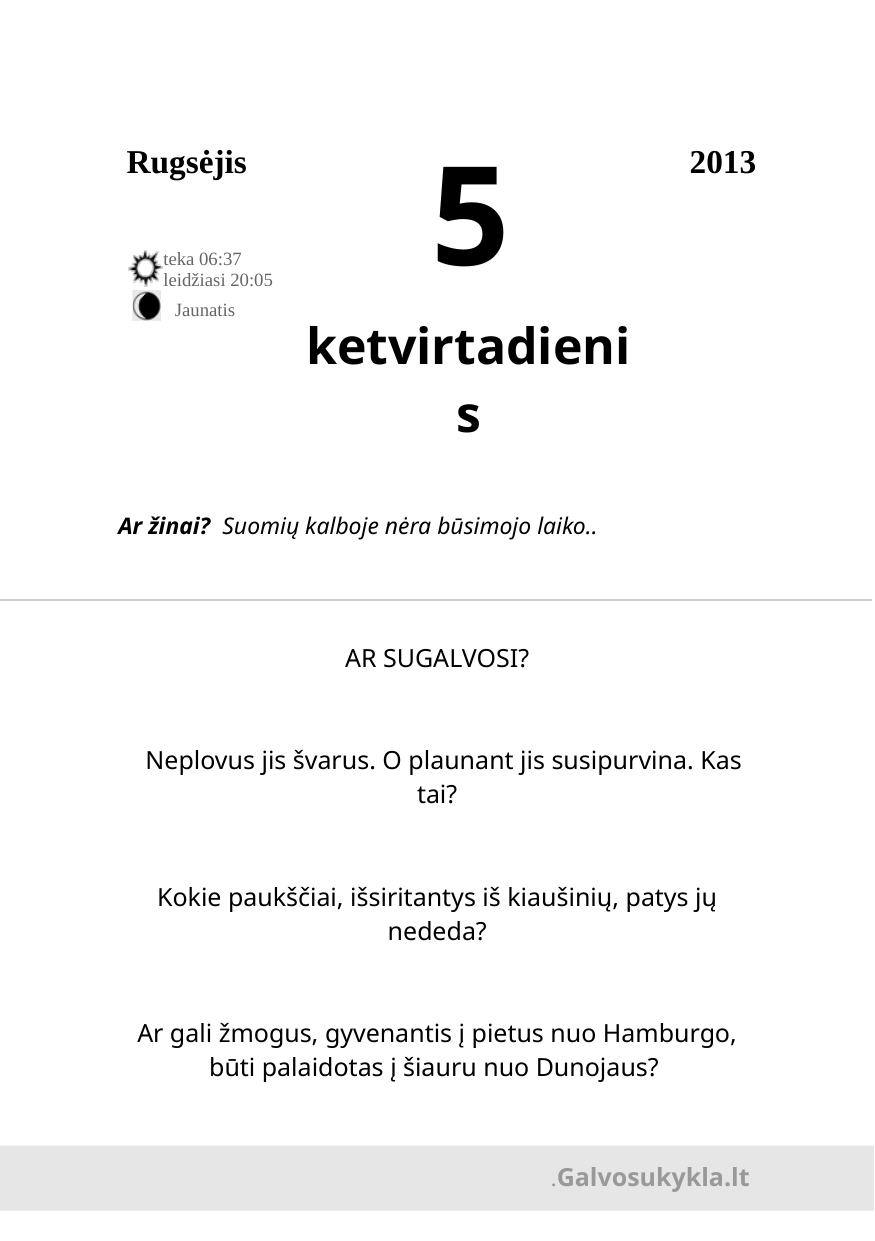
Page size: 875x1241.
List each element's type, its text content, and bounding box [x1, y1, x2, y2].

table_header Jaunatis [118, 288, 298, 448]
text Ar žinai? Suomių kalboje nėra būsimojo laiko.. [118, 510, 756, 541]
table_header 5 ketvirtadienis [299, 118, 638, 448]
text Ar gali žmogus, gyvenantis į pietus nuo Hamburgo, būti palaidotas į šiauru nuo Dunojaus? [118, 1015, 756, 1083]
text AR SUGALVOSI? [118, 641, 756, 675]
table_header 2013 [638, 118, 756, 448]
text Kokie paukščiai, išsiritantys iš kiaušinių, patys jų nededa? [118, 879, 756, 947]
table_header Rugsėjis teka 06:37 leidžiasi 20:05 [118, 118, 298, 287]
text Neplovus jis švarus. O plaunant jis susipurvina. Kas tai? [118, 743, 756, 811]
